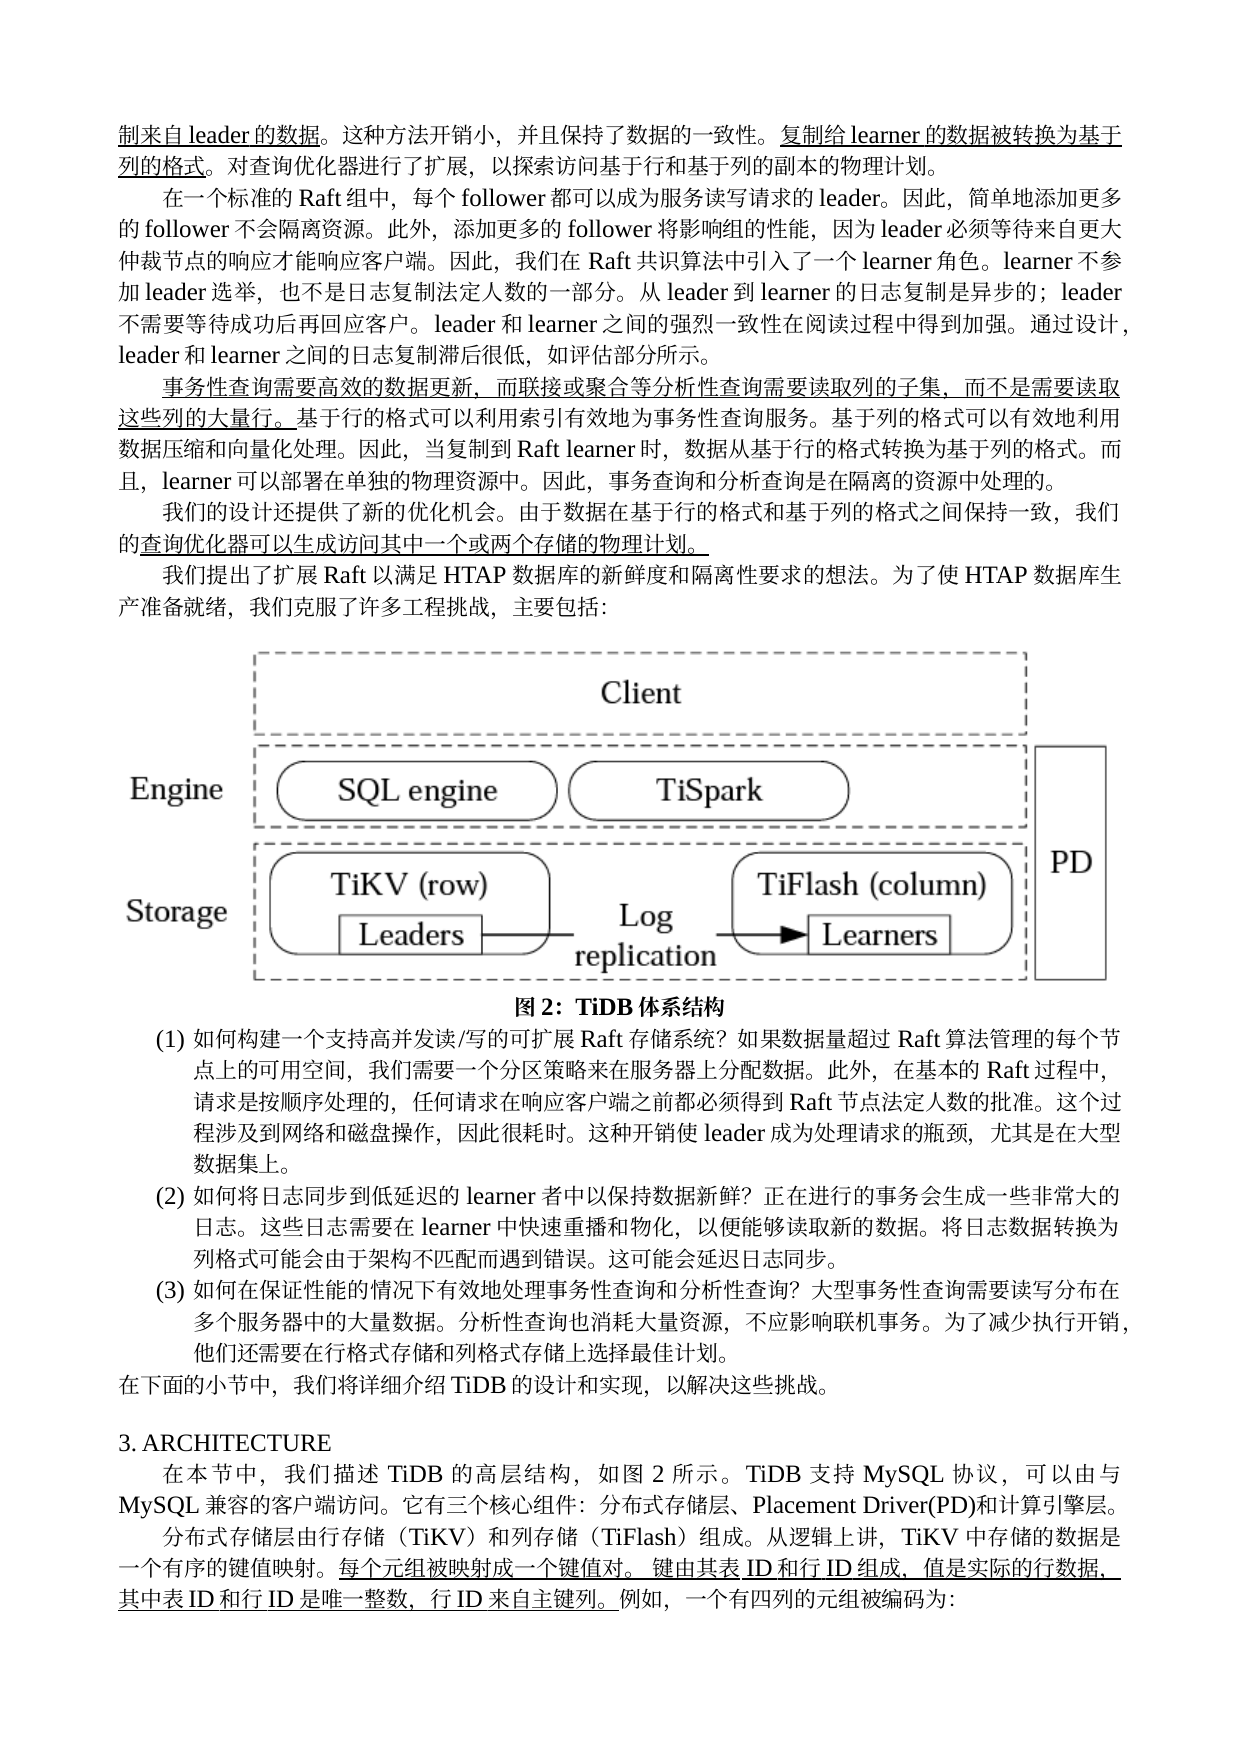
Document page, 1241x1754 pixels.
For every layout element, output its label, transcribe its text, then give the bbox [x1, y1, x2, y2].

text 图2：TiDB体系结构 [118, 991, 1122, 1022]
text 我们的设计还提供了新的优化机会。由于数据在基于行的格式和基于列的格式之间保持一致，我们的查询优化器可以生成访问其中一个或两个存储的物理计划。 [118, 496, 1122, 558]
text 在一个标准的Raft组中，每个follower都可以成为服务读写请求的leader。因此，简单地添加更多的follower不会隔离资源。此外，添加更多的follower将影响组的性能，因为leader必须等待来自更大仲裁节点的响应才能响应客户端。因此，我们在Raft共识算法中引入了一个learner角色。learner不参加leader选举，也不是日志复制法定人数的一部分。从leader到learner的日志复制是异步的；leader不需要等待成功后再回应客户。leader和learner之间的强烈一致性在阅读过程中得到加强。通过设计，leader和learner之间的日志复制滞后很低，如评估部分所示。 [118, 181, 1122, 370]
text 3. ARCHITECTURE [118, 1428, 1122, 1457]
text 我们提出了扩展Raft以满足HTAP数据库的新鲜度和隔离性要求的想法。为了使HTAP数据库生产准备就绪，我们克服了许多工程挑战，主要包括： [118, 558, 1122, 621]
text 制来自leader的数据。这种方法开销小，并且保持了数据的一致性。复制给learner的数据被转换为基于列的格式。对查询优化器进行了扩展，以探索访问基于行和基于列的副本的物理计划。 [118, 118, 1122, 181]
text 在本节中，我们描述TiDB的高层结构，如图2所示。TiDB支持MySQL协议，可以由与MySQL兼容的客户端访问。它有三个核心组件：分布式存储层、Placement Driver(PD)和计算引擎层。 [118, 1457, 1122, 1520]
list 如何将日志同步到低延迟的learner者中以保持数据新鲜？正在进行的事务会生成一些非常大的日志。这些日志需要在learner中快速重播和物化，以便能够读取新的数据。将日志数据转换为列格式可能会由于架构不匹配而遇到错误。这可能会延迟日志同步。 [156, 1179, 1122, 1273]
list 在下面的小节中，我们将详细介绍TiDB的设计和实现，以解决这些挑战。 [118, 1368, 1122, 1399]
text 事务性查询需要高效的数据更新，而联接或聚合等分析性查询需要读取列的子集，而不是需要读取这些列的大量行。基于行的格式可以利用索引有效地为事务性查询服务。基于列的格式可以有效地利用数据压缩和向量化处理。因此，当复制到Raft learner时，数据从基于行的格式转换为基于列的格式。而且，learner可以部署在单独的物理资源中。因此，事务查询和分析查询是在隔离的资源中处理的。 [118, 370, 1122, 496]
text 分布式存储层由行存储（TiKV）和列存储（TiFlash）组成。从逻辑上讲，TiKV 中存储的数据是一个有序的键值映射。每个元组被映射成一个键值对。 键由其表ID和行ID组成，值是实际的行数据，其中表ID和行ID是唯一整数，行ID来自主键列。例如，一个有四列的元组被编码为： [118, 1520, 1122, 1614]
picture [118, 621, 1123, 991]
list 如何构建一个支持高并发读/写的可扩展Raft存储系统？如果数据量超过Raft算法管理的每个节点上的可用空间，我们需要一个分区策略来在服务器上分配数据。此外，在基本的Raft过程中，请求是按顺序处理的，任何请求在响应客户端之前都必须得到Raft节点法定人数的批准。这个过程涉及到网络和磁盘操作，因此很耗时。这种开销使leader成为处理请求的瓶颈，尤其是在大型数据集上。 [156, 1022, 1122, 1179]
list 如何在保证性能的情况下有效地处理事务性查询和分析性查询？大型事务性查询需要读写分布在多个服务器中的大量数据。分析性查询也消耗大量资源，不应影响联机事务。为了减少执行开销，他们还需要在行格式存储和列格式存储上选择最佳计划。 [156, 1273, 1122, 1368]
